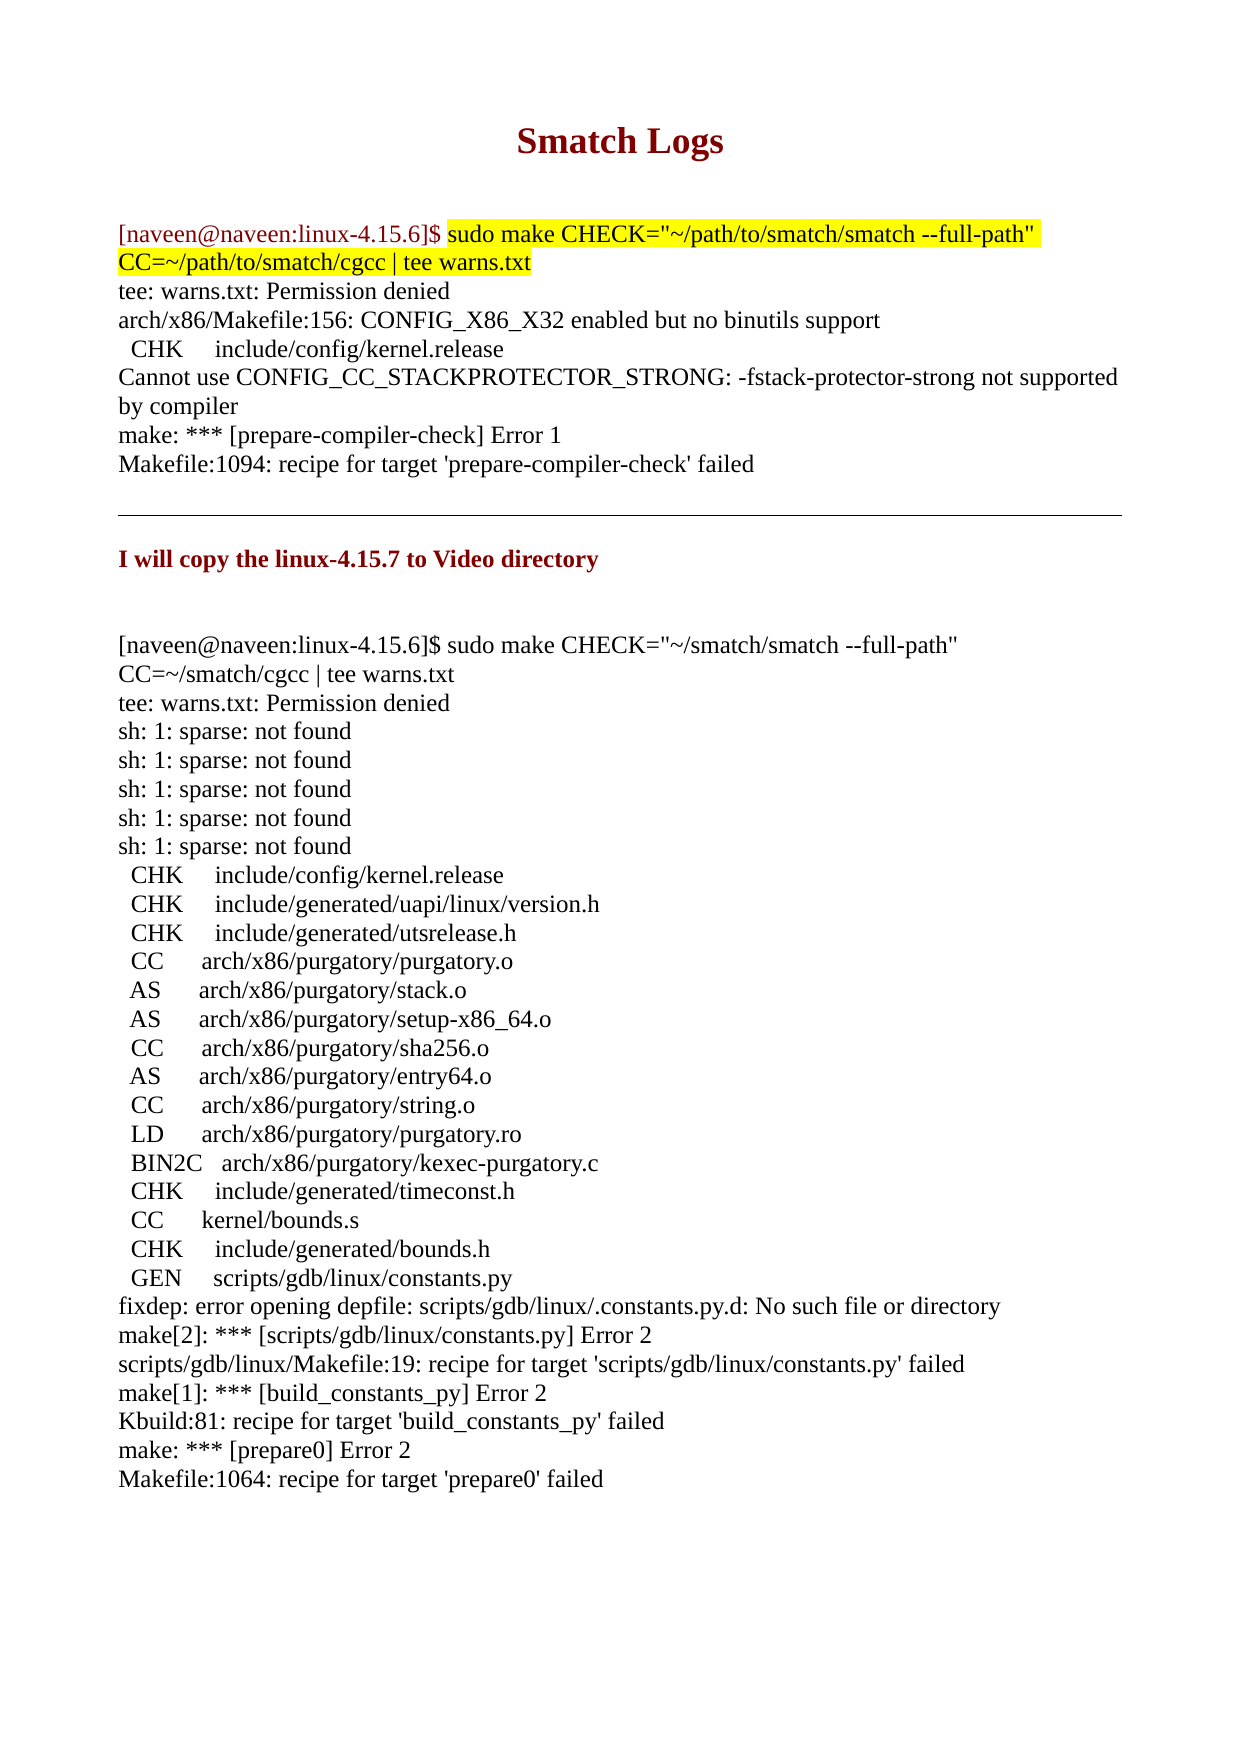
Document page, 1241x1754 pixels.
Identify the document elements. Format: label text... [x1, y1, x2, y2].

text Makefile:1094: recipe for target 'prepare-compiler-check' failed [118, 449, 1122, 477]
text GEN scripts/gdb/linux/constants.py [118, 1263, 1122, 1291]
text sh: 1: sparse: not found [118, 745, 1122, 774]
text I will copy the linux-4.15.7 to Video directory [118, 544, 1122, 573]
text AS arch/x86/purgatory/entry64.o [118, 1061, 1122, 1090]
text make[1]: *** [build_constants_py] Error 2 [118, 1378, 1122, 1406]
text LD arch/x86/purgatory/purgatory.ro [118, 1119, 1122, 1148]
text [naveen@naveen:linux-4.15.6]$ sudo make CHECK="~/smatch/smatch --full-path" CC=~/smatch/cgcc | tee warns.txt [118, 630, 1122, 688]
text CHK include/config/kernel.release [118, 860, 1122, 889]
text fixdep: error opening depfile: scripts/gdb/linux/.constants.py.d: No such file or directory [118, 1291, 1122, 1320]
text sh: 1: sparse: not found [118, 716, 1122, 745]
text tee: warns.txt: Permission denied [118, 276, 1122, 305]
text CC kernel/bounds.s [118, 1205, 1122, 1234]
text scripts/gdb/linux/Makefile:19: recipe for target 'scripts/gdb/linux/constants.py' failed [118, 1349, 1122, 1378]
text tee: warns.txt: Permission denied [118, 688, 1122, 716]
text BIN2C arch/x86/purgatory/kexec-purgatory.c [118, 1148, 1122, 1176]
text Kbuild:81: recipe for target 'build_constants_py' failed [118, 1406, 1122, 1435]
text make: *** [prepare-compiler-check] Error 1 [118, 420, 1122, 449]
text CHK include/config/kernel.release [118, 334, 1122, 362]
text CC arch/x86/purgatory/string.o [118, 1090, 1122, 1119]
text CHK include/generated/uapi/linux/version.h [118, 889, 1122, 918]
text sh: 1: sparse: not found [118, 831, 1122, 860]
text sh: 1: sparse: not found [118, 803, 1122, 831]
text Makefile:1064: recipe for target 'prepare0' failed [118, 1464, 1122, 1493]
text arch/x86/Makefile:156: CONFIG_X86_X32 enabled but no binutils support [118, 305, 1122, 334]
text CC arch/x86/purgatory/sha256.o [118, 1033, 1122, 1061]
text [naveen@naveen:linux-4.15.6]$ sudo make CHECK="~/path/to/smatch/smatch --full-path" CC=~/path/to/smatch/cgcc | tee warns.txt [118, 219, 1122, 276]
text CHK include/generated/timeconst.h [118, 1176, 1122, 1205]
text CHK include/generated/bounds.h [118, 1234, 1122, 1263]
text CC arch/x86/purgatory/purgatory.o [118, 946, 1122, 975]
text make: *** [prepare0] Error 2 [118, 1435, 1122, 1464]
text AS arch/x86/purgatory/stack.o [118, 975, 1122, 1004]
text AS arch/x86/purgatory/setup-x86_64.o [118, 1004, 1122, 1033]
text make[2]: *** [scripts/gdb/linux/constants.py] Error 2 [118, 1320, 1122, 1349]
text sh: 1: sparse: not found [118, 774, 1122, 803]
text CHK include/generated/utsrelease.h [118, 918, 1122, 946]
text Smatch Logs [118, 118, 1122, 161]
text Cannot use CONFIG_CC_STACKPROTECTOR_STRONG: -fstack-protector-strong not supported by compiler [118, 362, 1122, 420]
